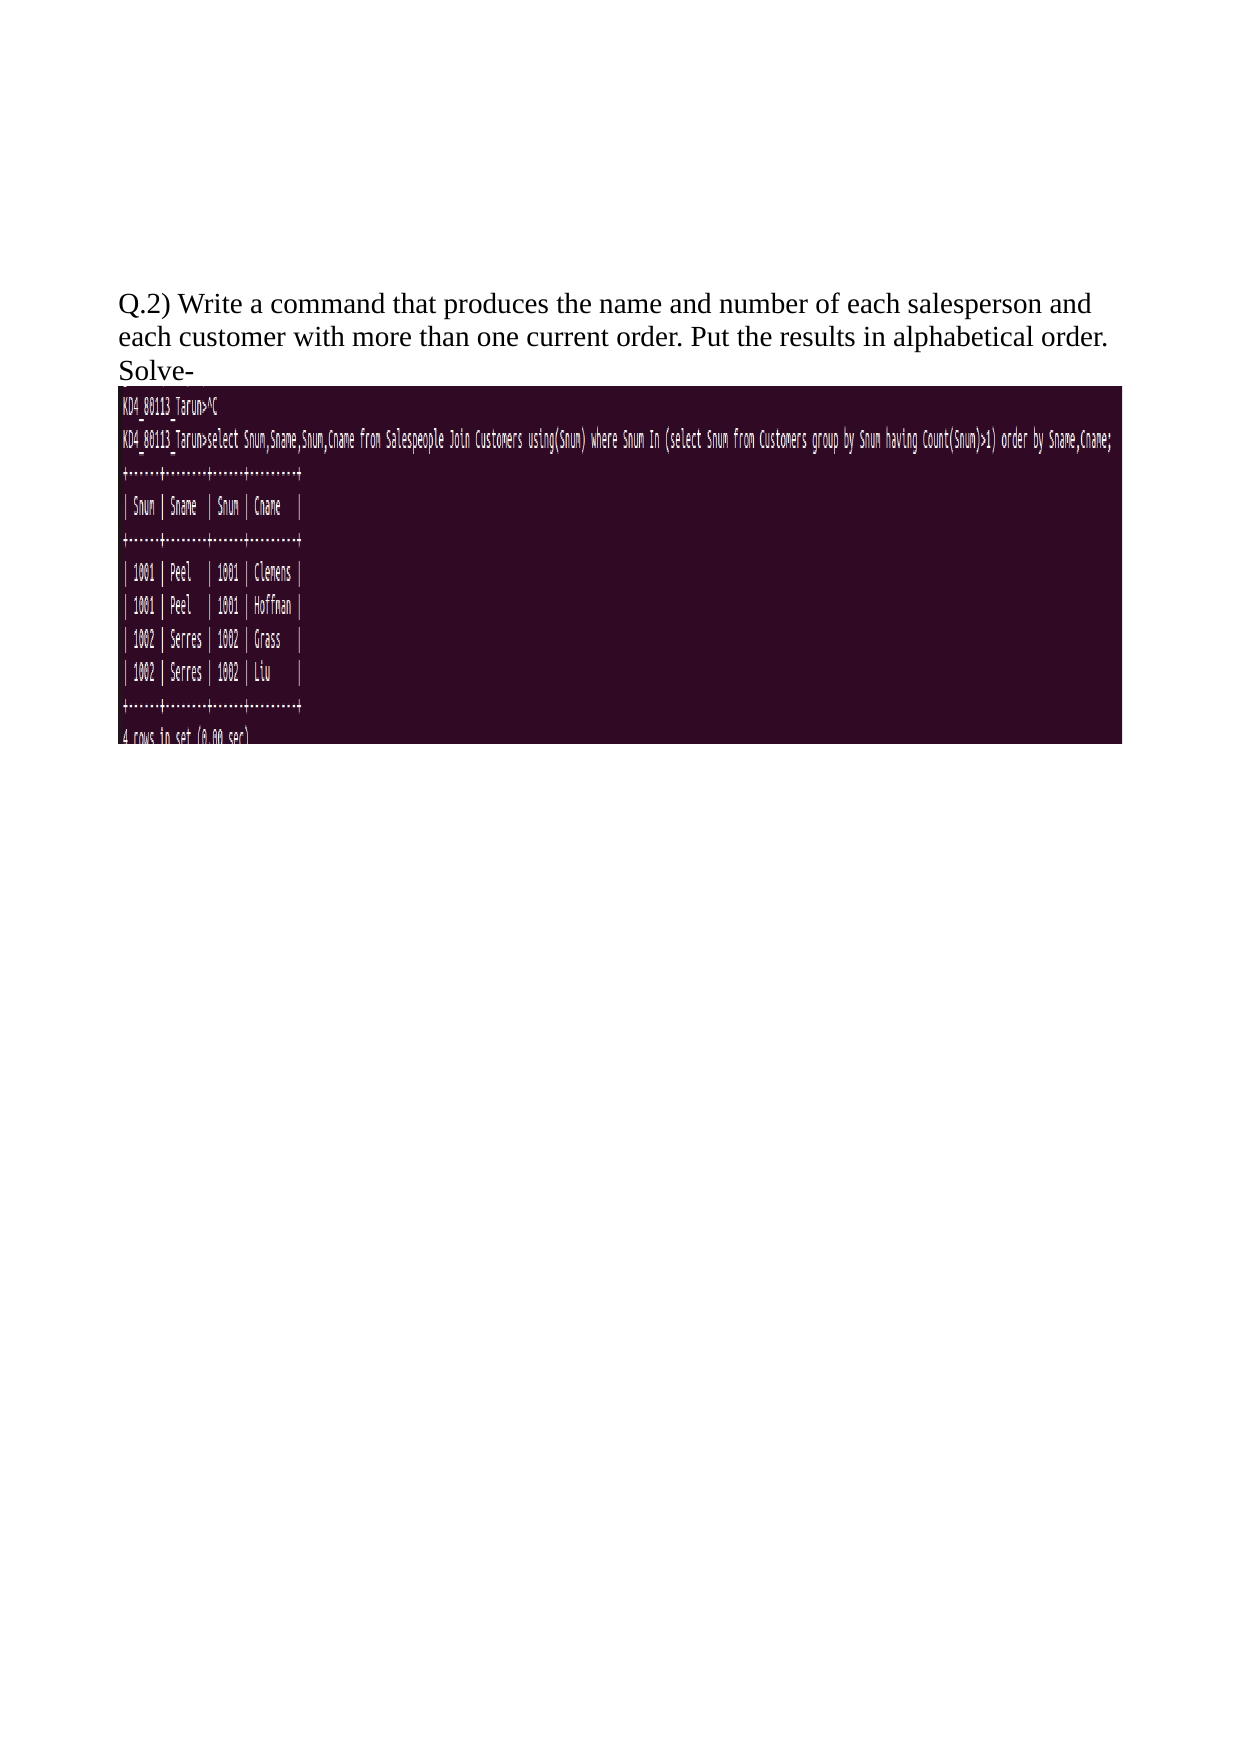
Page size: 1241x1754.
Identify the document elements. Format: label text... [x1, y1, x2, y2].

picture [118, 386, 1123, 744]
text Q.2) Write a command that produces the name and number of each salesperson and each customer with more than one current order. Put the results in alphabetical order. [118, 286, 1122, 353]
text Solve- [118, 353, 1122, 386]
